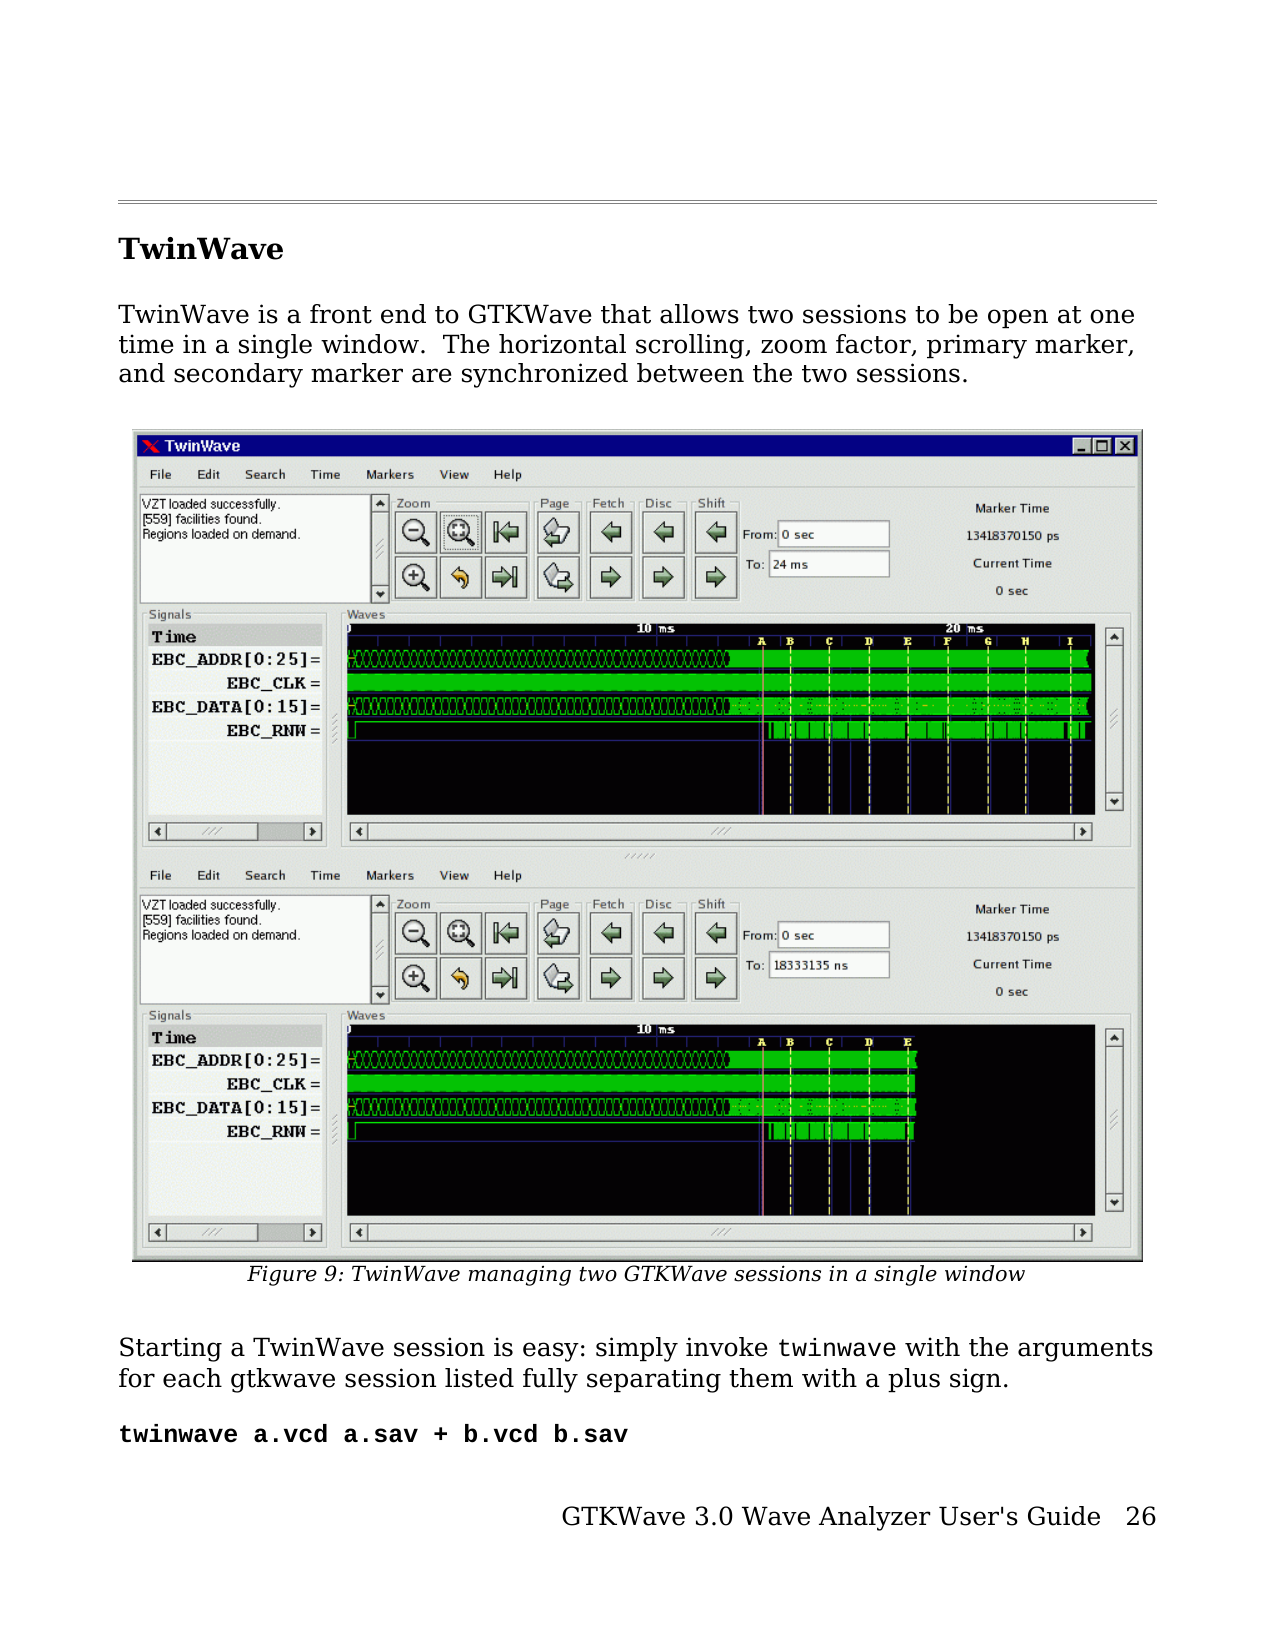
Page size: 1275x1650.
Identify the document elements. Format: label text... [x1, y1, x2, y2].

text TwinWave [118, 232, 1157, 267]
text Starting a TwinWave session is easy: simply invoke twinwave with the arguments for each gtkwave session listed fully separating them with a plus sign. [118, 417, 1157, 1393]
text TwinWave is a front end to GTKWave that allows two sessions to be open at one time in a single window. The horizontal scrolling, zoom factor, primary marker, and secondary marker are synchronized between the two sessions. [118, 301, 1157, 388]
text Figure 9: TwinWave managing two GTKWave sessions in a single window [123, 429, 1152, 1286]
picture [132, 429, 1143, 1262]
text twinwave a.vcd a.sav + b.vcd b.sav [118, 1422, 1157, 1450]
